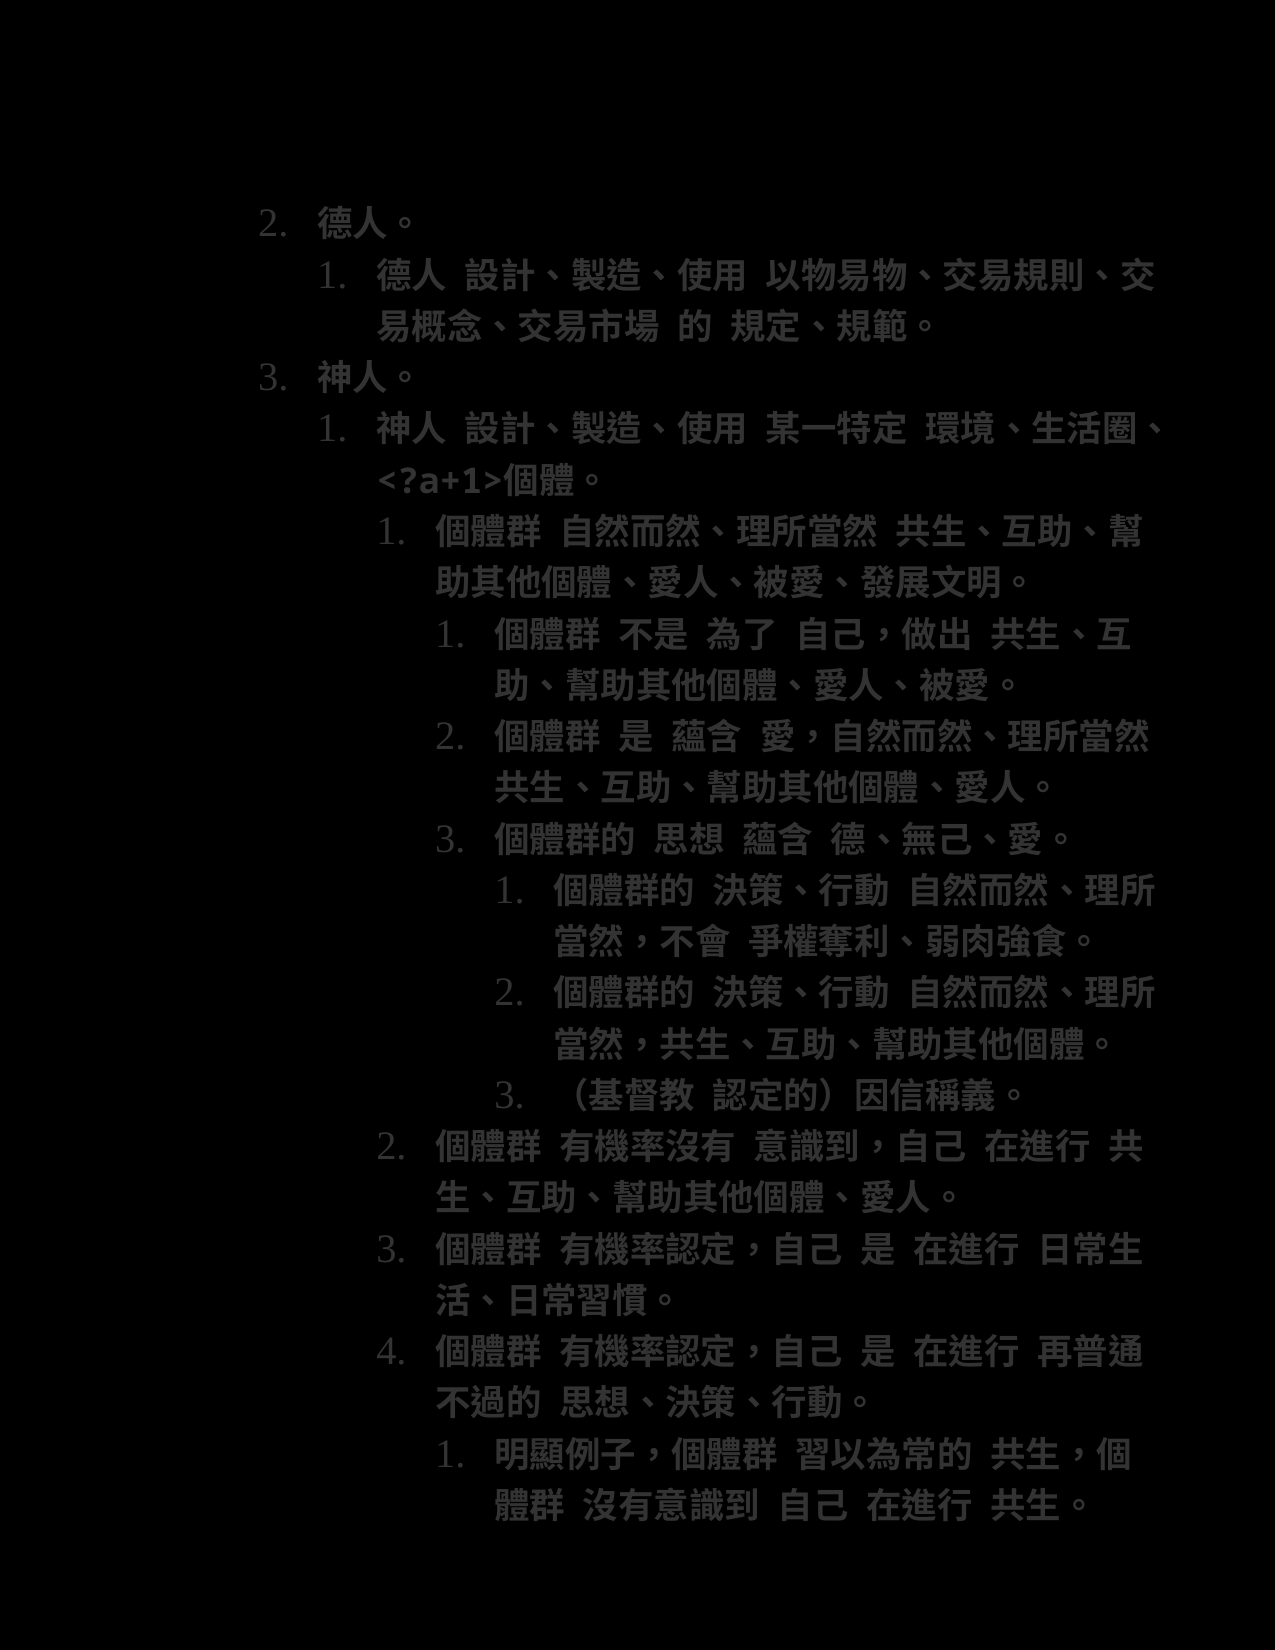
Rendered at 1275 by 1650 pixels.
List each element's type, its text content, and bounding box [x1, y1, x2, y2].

list （基督教 認定的）因信稱義。 [494, 1067, 1157, 1118]
list 個體群 是 蘊含 愛，自然而然、理所當然 共生、互助、幫助其他個體、愛人。 [435, 708, 1157, 811]
list 個體群的 決策、行動 自然而然、理所當然，不會 爭權奪利、弱肉強食。 [494, 862, 1157, 965]
list 個體群的 決策、行動 自然而然、理所當然，共生、互助、幫助其他個體。 [494, 965, 1157, 1067]
list 個體群 有機率沒有 意識到，自己 在進行 共生、互助、幫助其他個體、愛人。 [376, 1118, 1157, 1221]
list 德人。 [258, 196, 1157, 247]
list 德人 設計、製造、使用 以物易物、交易規則、交易概念、交易市場 的 規定、規範。 [317, 247, 1157, 349]
list 神人 設計、製造、使用 某一特定 環境、生活圈、<?a+1>個體。 [317, 401, 1157, 503]
list 個體群 有機率認定，自己 是 在進行 日常生活、日常習慣。 [376, 1221, 1157, 1323]
list 個體群 有機率認定，自己 是 在進行 再普通不過的 思想、決策、行動。 [376, 1323, 1157, 1426]
list 明顯例子，個體群 習以為常的 共生，個體群 沒有意識到 自己 在進行 共生。 [435, 1426, 1157, 1528]
list 個體群 不是 為了 自己，做出 共生、互助、幫助其他個體、愛人、被愛。 [435, 606, 1157, 708]
list 個體群 自然而然、理所當然 共生、互助、幫助其他個體、愛人、被愛、發展文明。 [376, 503, 1157, 606]
list 個體群的 思想 蘊含 德、無己、愛。 [435, 811, 1157, 862]
list 神人。 [258, 349, 1157, 401]
